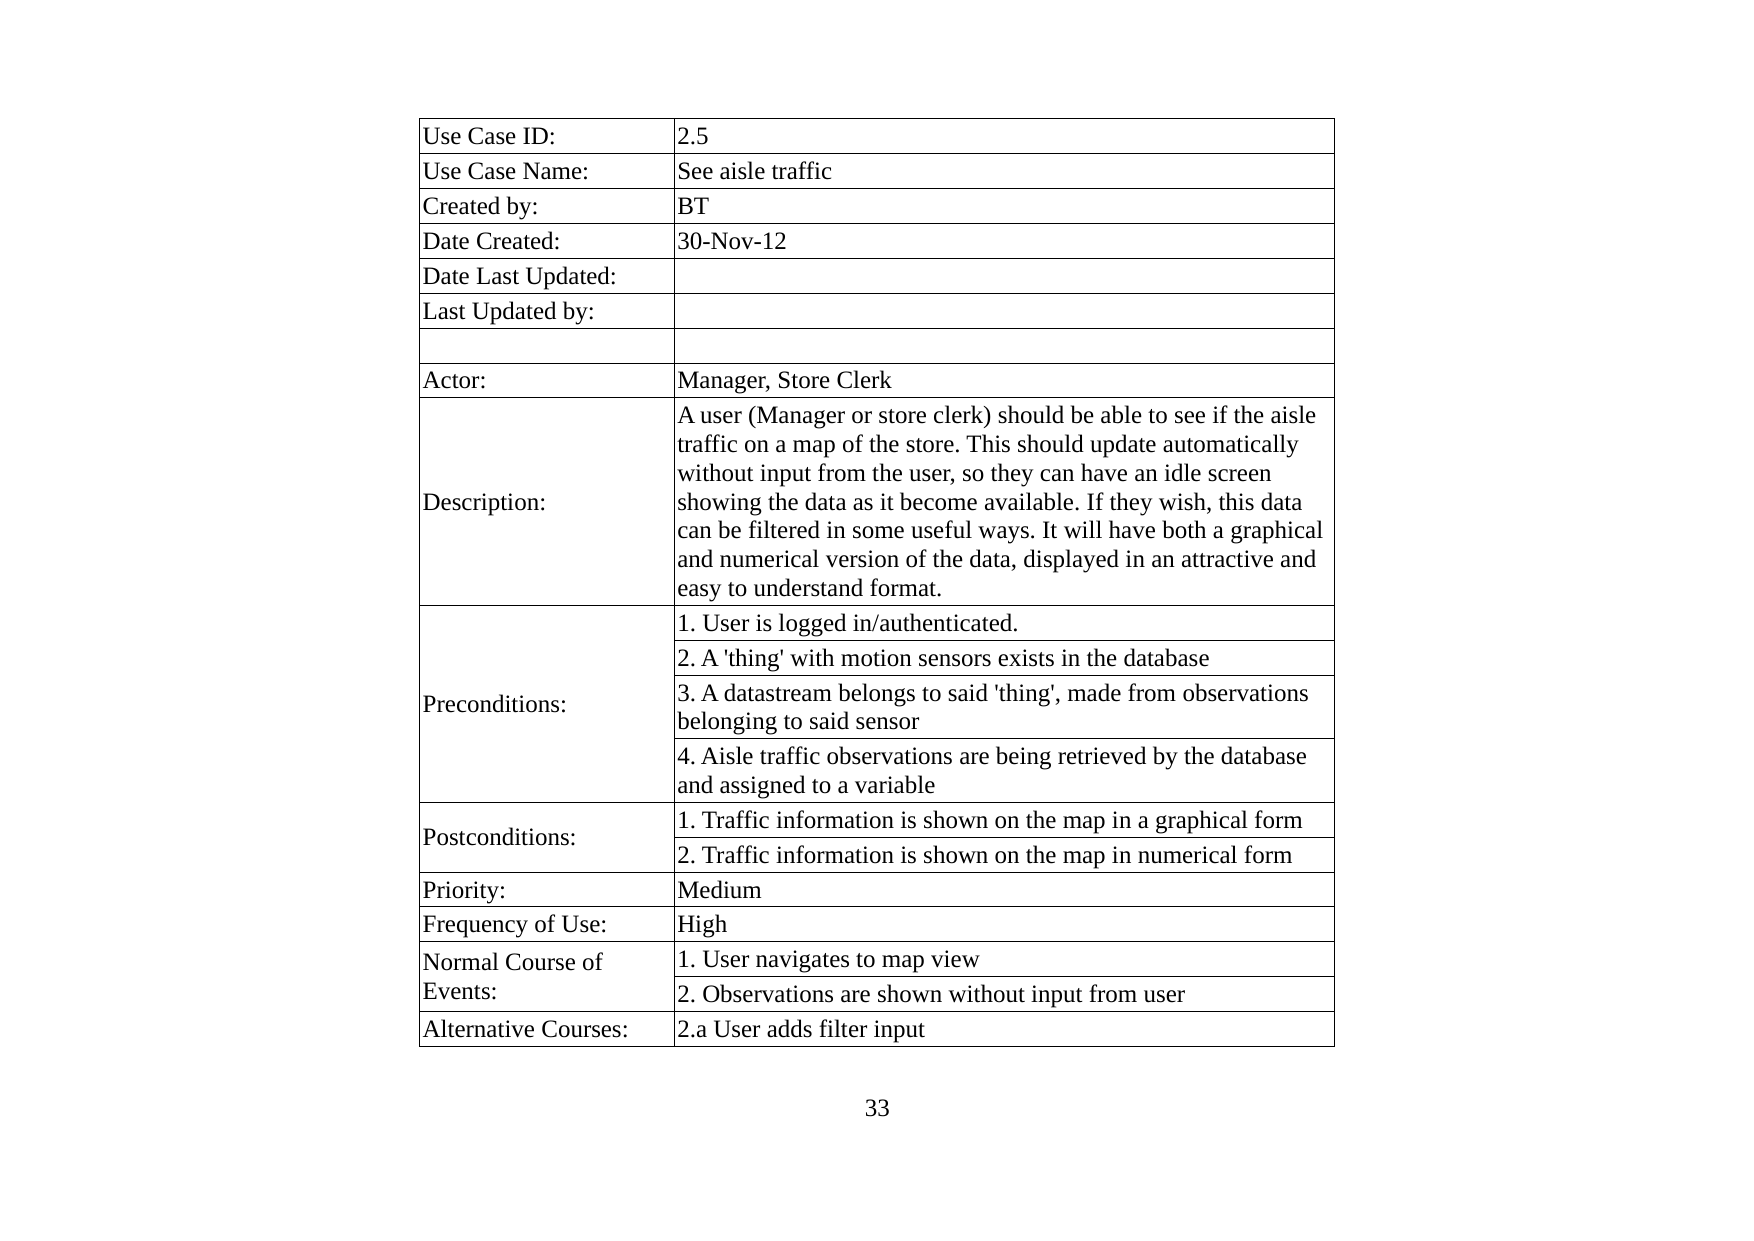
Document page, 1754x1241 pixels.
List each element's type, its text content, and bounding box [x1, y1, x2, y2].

table_cell Medium [675, 873, 1334, 906]
table_cell Last Updated by: [420, 294, 674, 327]
table_cell [675, 329, 1334, 362]
table_cell Use Case Name: [420, 154, 674, 188]
table_cell Date Last Updated: [420, 259, 674, 293]
table_cell Alternative Courses: [420, 1012, 674, 1046]
table_cell A user (Manager or store clerk) should be able to see if the aisle traffic on a map of the store. This should update automatically without input from the user, so they can have an idle screen showing the data as it become available. If they wish, this data can be filtered in some useful ways. It will have both a graphical and numerical version of the data, displayed in an attractive and easy to understand format. [675, 398, 1334, 605]
table_cell 2.a User adds filter input [675, 1012, 1334, 1046]
table_header 2.5 [675, 119, 1334, 153]
table_cell 2. Traffic information is shown on the map in numerical form [675, 838, 1334, 872]
table_cell 2. Observations are shown without input from user [675, 977, 1334, 1011]
table_cell [420, 329, 674, 362]
table_cell 4. Aisle traffic observations are being retrieved by the database and assigned to a variable [675, 739, 1334, 802]
table_cell 3. A datastream belongs to said 'thing', made from observations belonging to said sensor [675, 676, 1334, 738]
table_cell Postconditions: [420, 803, 674, 872]
table_cell Description: [420, 398, 674, 605]
table_cell Normal Course of Events: [420, 942, 674, 1011]
table_cell Actor: [420, 364, 674, 397]
table_cell Priority: [420, 873, 674, 906]
table_cell 1. Traffic information is shown on the map in a graphical form [675, 803, 1334, 837]
table_cell Preconditions: [420, 606, 674, 802]
table_cell Manager, Store Clerk [675, 364, 1334, 397]
table_cell [675, 294, 1334, 327]
table_cell 1. User is logged in/authenticated. [675, 606, 1334, 639]
table_cell 1. User navigates to map view [675, 942, 1334, 976]
table_header Use Case ID: [420, 119, 674, 153]
table_cell [675, 259, 1334, 293]
table_cell Frequency of Use: [420, 907, 674, 941]
table_cell 2. A 'thing' with motion sensors exists in the database [675, 641, 1334, 674]
table_cell 30-Nov-12 [675, 224, 1334, 258]
table_cell See aisle traffic [675, 154, 1334, 188]
table_cell BT [675, 189, 1334, 223]
table_cell High [675, 907, 1334, 941]
table_cell Created by: [420, 189, 674, 223]
table_cell Date Created: [420, 224, 674, 258]
